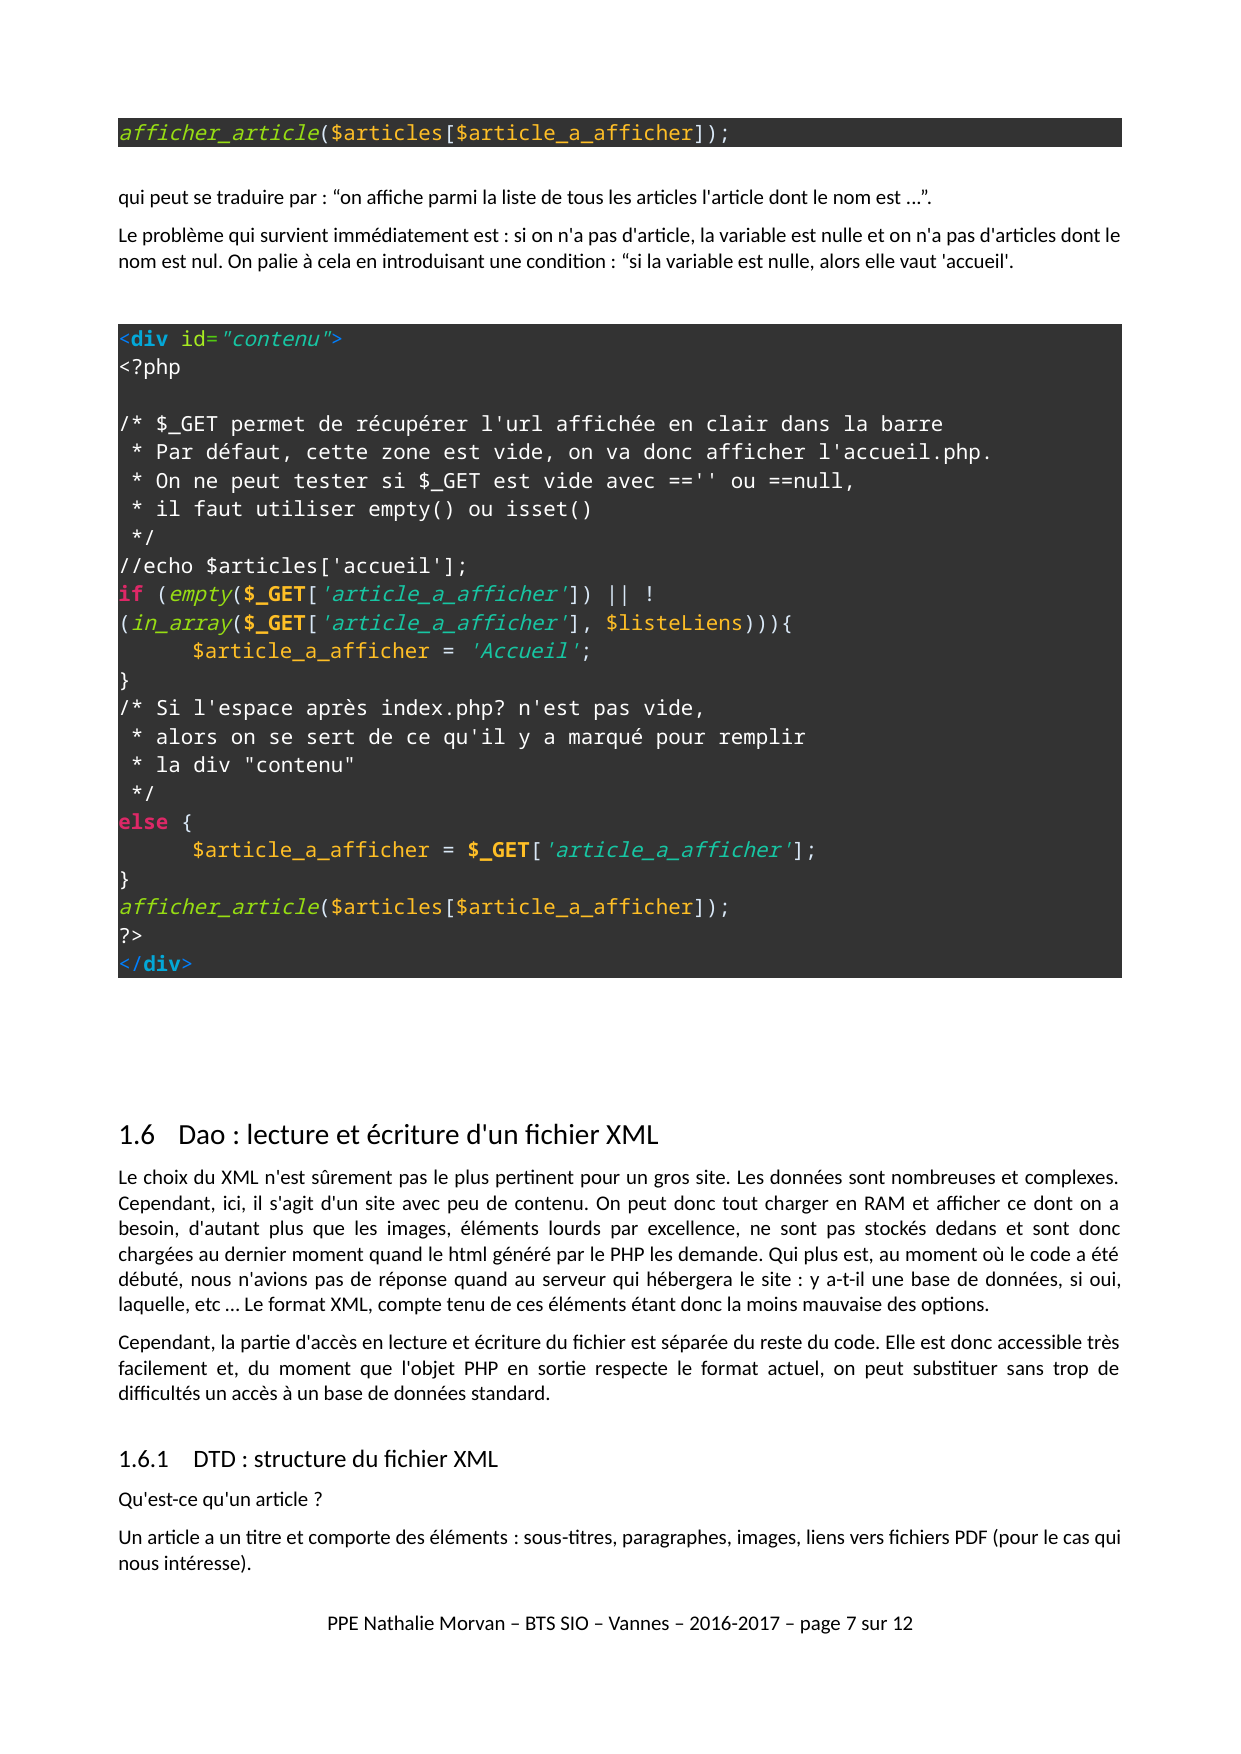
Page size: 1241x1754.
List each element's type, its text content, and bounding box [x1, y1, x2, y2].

text * On ne peut tester si $_GET est vide avec =='' ou ==null, [118, 466, 1122, 494]
text <div id="contenu"> [118, 324, 1122, 352]
text } [118, 864, 1122, 892]
text * la div "contenu" [118, 750, 1122, 779]
text //echo $articles['accueil']; [118, 551, 1122, 579]
text Le choix du XML n'est sûrement pas le plus pertinent pour un gros site. Les données sont nombreuses et complexes. Cependant, ici, il s'agit d'un site avec peu de contenu. On peut donc tout charger en RAM et afficher ce dont on a besoin, d'autant plus que les images, éléments lourds par excellence, ne sont pas stockés dedans et sont donc chargées au dernier moment quand le html généré par le PHP les demande. Qui plus est, au moment où le code a été débuté, nous n'avions pas de réponse quand au serveur qui hébergera le site : y a-t-il une base de données, si oui, laquelle, etc … Le format XML, compte tenu de ces éléments étant donc la moins mauvaise des options. [118, 1164, 1122, 1317]
text Qu'est-ce qu'un article ? [118, 1486, 1122, 1512]
text /* Si l'espace après index.php? n'est pas vide, [118, 693, 1122, 722]
subtitle Dao : lecture et écriture d'un fichier XML [118, 1116, 1122, 1152]
text if (empty($_GET['article_a_afficher']) || !(in_array($_GET['article_a_afficher'], $listeLiens))){ [118, 579, 1122, 636]
text <?php [118, 352, 1122, 381]
text afficher_article($articles[$article_a_afficher]); [118, 892, 1122, 921]
text Cependant, la partie d'accès en lecture et écriture du fichier est séparée du reste du code. Elle est donc accessible très facilement et, du moment que l'objet PHP en sortie respecte le format actuel, on peut substituer sans trop de difficultés un accès à un base de données standard. [118, 1329, 1122, 1406]
text * Par défaut, cette zone est vide, on va donc afficher l'accueil.php. [118, 437, 1122, 466]
text * alors on se sert de ce qu'il y a marqué pour remplir [118, 722, 1122, 750]
text </div> [118, 949, 1122, 978]
text } [118, 665, 1122, 693]
subtitle DTD : structure du fichier XML [118, 1443, 1122, 1474]
text /* $_GET permet de récupérer l'url affichée en clair dans la barre [118, 409, 1122, 437]
text ?> [118, 921, 1122, 949]
text Un article a un titre et comporte des éléments : sous-titres, paragraphes, images, liens vers fichiers PDF (pour le cas qui nous intéresse). [118, 1524, 1122, 1575]
text * il faut utiliser empty() ou isset() [118, 494, 1122, 523]
text $article_a_afficher = 'Accueil'; [118, 636, 1122, 665]
text */ [118, 779, 1122, 807]
text */ [118, 523, 1122, 551]
text $article_a_afficher = $_GET['article_a_afficher']; [118, 836, 1122, 864]
text else { [118, 807, 1122, 836]
text Le problème qui survient immédiatement est : si on n'a pas d'article, la variable est nulle et on n'a pas d'articles dont le nom est nul. On palie à cela en introduisant une condition : “si la variable est nulle, alors elle vaut 'accueil'. [118, 222, 1122, 273]
text qui peut se traduire par : “on affiche parmi la liste de tous les articles l'article dont le nom est ...”. [118, 184, 1122, 210]
text afficher_article($articles[$article_a_afficher]); [118, 118, 1122, 147]
